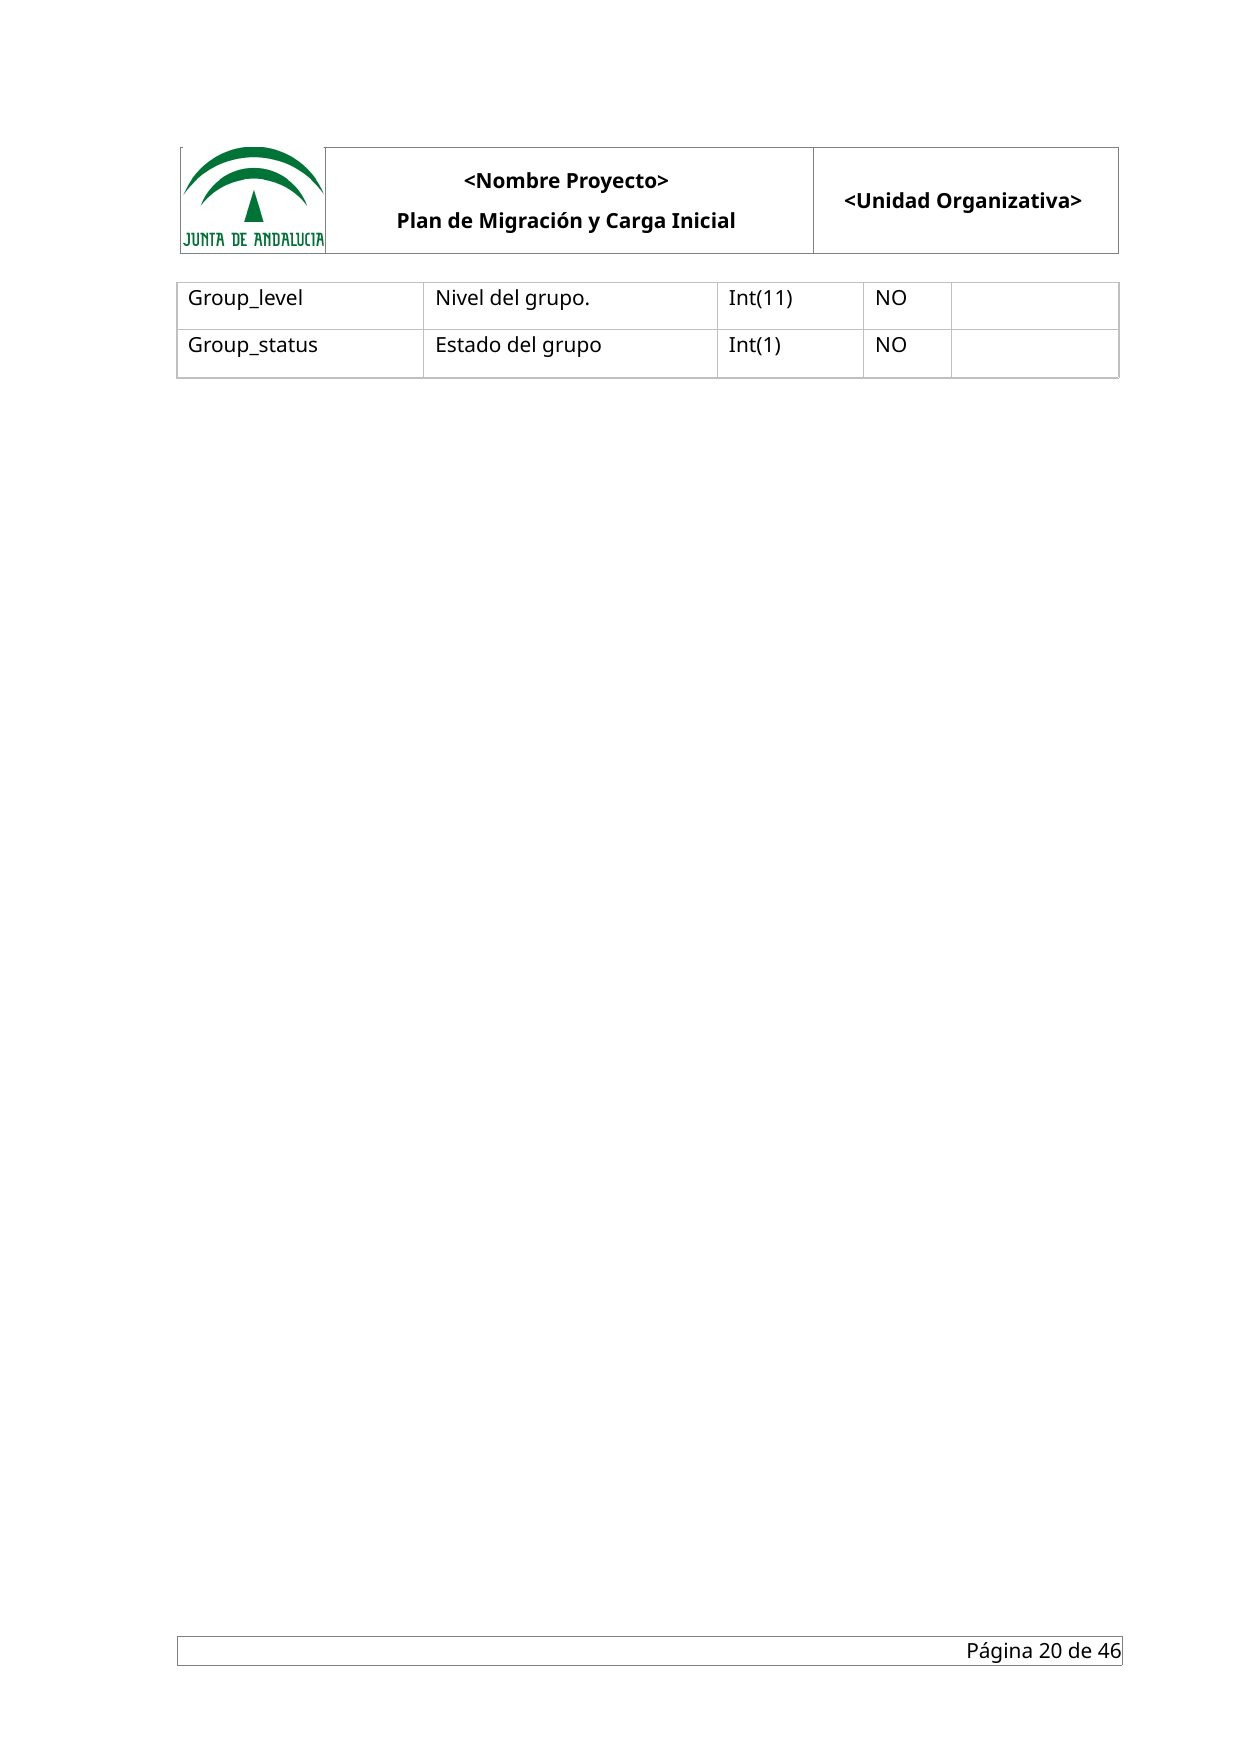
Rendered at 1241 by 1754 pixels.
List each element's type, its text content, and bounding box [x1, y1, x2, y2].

table_cell [952, 283, 1118, 329]
table_cell Int(1) [718, 330, 863, 377]
table_cell NO [864, 283, 951, 329]
table_cell NO [864, 330, 951, 377]
table_cell [952, 330, 1118, 377]
table_cell Int(11) [718, 283, 863, 329]
table_cell Nivel del grupo. [424, 283, 717, 329]
table_cell Group_status [178, 330, 423, 377]
table_cell Group_level [178, 283, 423, 329]
table_cell Estado del grupo [424, 330, 717, 377]
